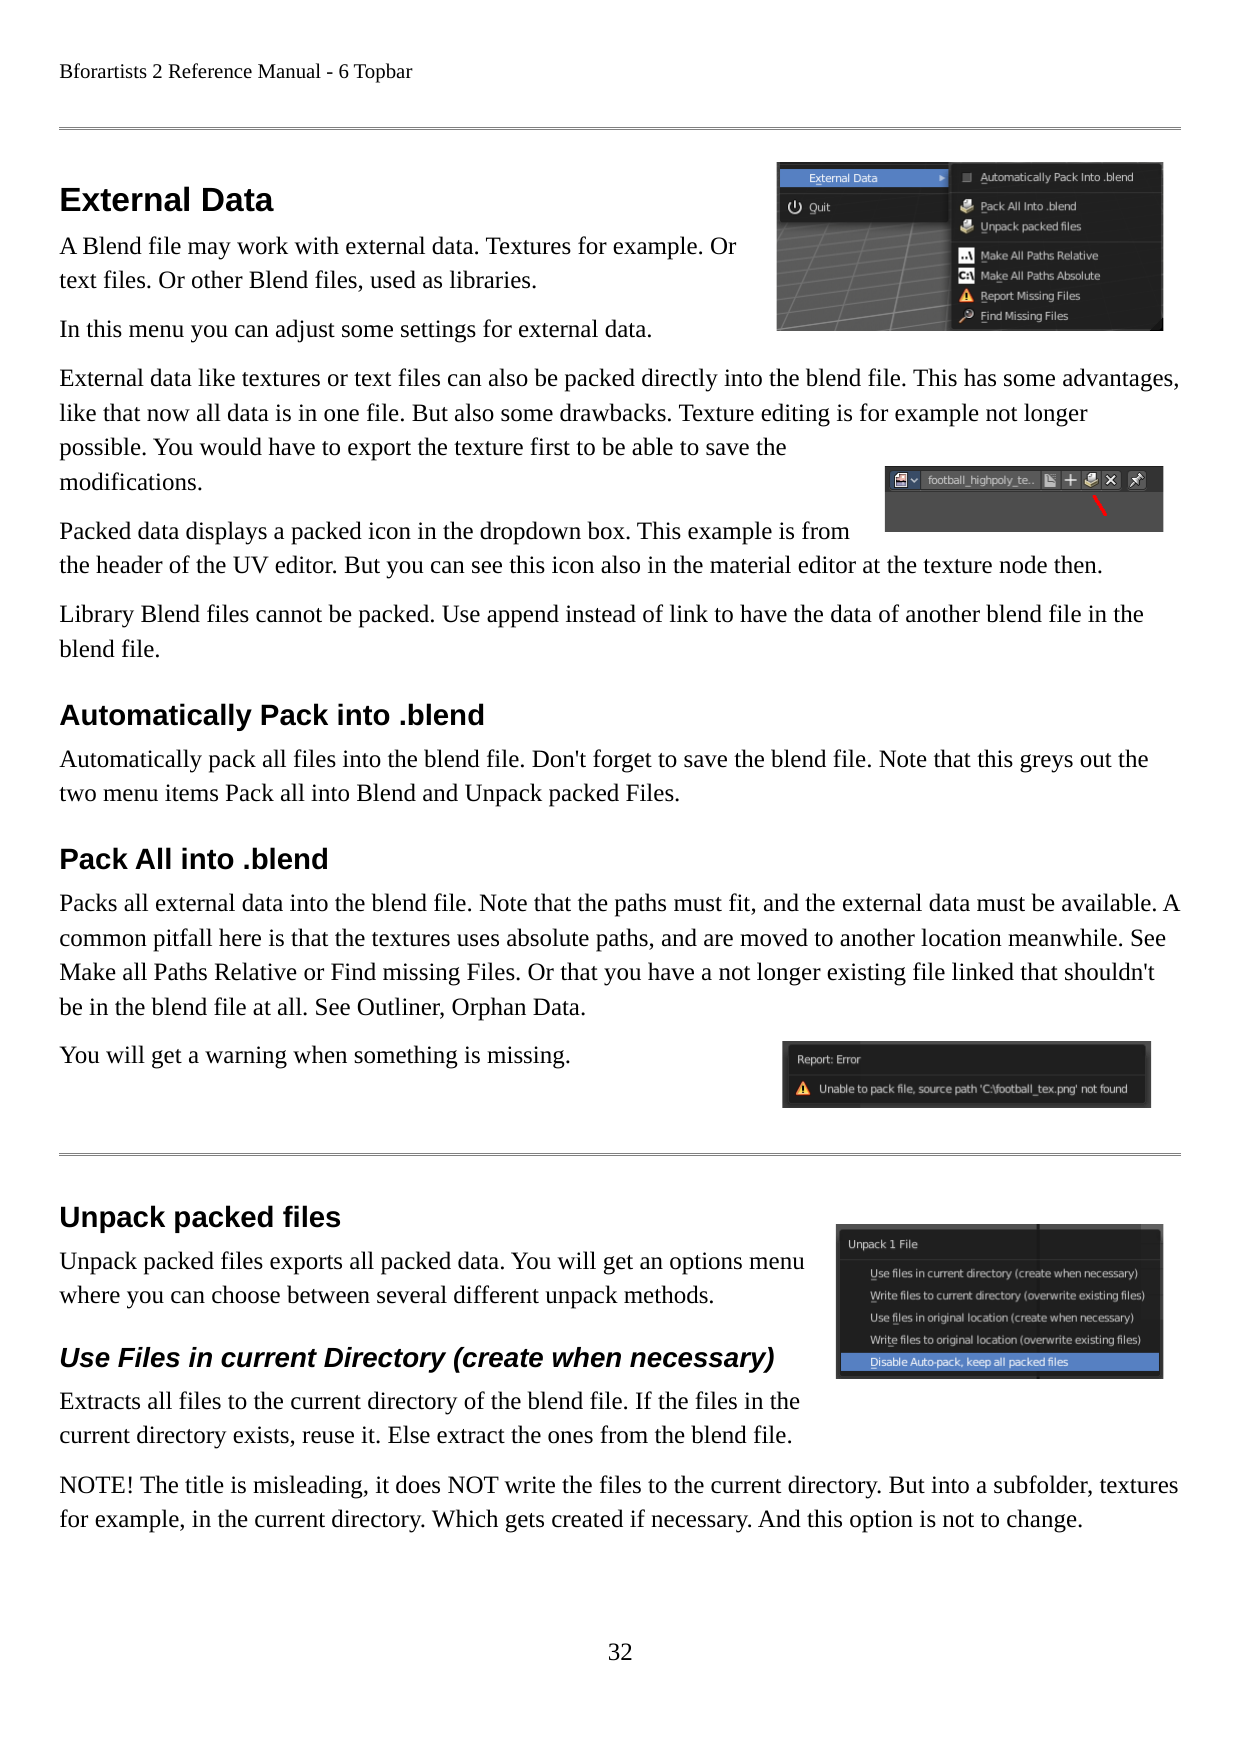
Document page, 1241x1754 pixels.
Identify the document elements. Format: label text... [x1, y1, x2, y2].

subtitle Pack All into .blend [59, 842, 1181, 876]
text Packed data displays a packed icon in the dropdown box. This example is from the header of the UV editor. But you can see this icon also in the material editor at the texture node then. [59, 516, 1181, 579]
text You will get a warning when something is missing. [59, 1041, 782, 1069]
text Library Blend files cannot be packed. Use append instead of link to have the data of another blend file in the blend file. [59, 599, 1181, 663]
text Automatically pack all files into the blend file. Don't forget to save the blend file. Note that this greys out the two menu items Pack all into Blend and Unpack packed Files. [59, 744, 1181, 807]
text Extracts all files to the current directory of the blend file. If the files in the current directory exists, reuse it. Else extract the ones from the blend file. [59, 1386, 1181, 1449]
subtitle Unpack packed files [59, 1199, 1181, 1233]
picture [835, 1224, 1164, 1379]
subtitle External Data [59, 179, 776, 218]
subtitle Use Files in current Directory (create when necessary) [59, 1342, 835, 1374]
text In this menu you can adjust some settings for external data. [59, 314, 1181, 343]
subtitle Automatically Pack into .blend [59, 697, 1181, 731]
text Packs all external data into the blend file. Note that the paths must fit, and the external data must be available. A common pitfall here is that the textures uses absolute paths, and are moved to another location meanwhile. See Make all Paths Relative or Find missing Files. Or that you have a not longer existing file linked that shouldn't be in the blend file at all. See Outliner, Orphan Data. [59, 888, 1181, 1020]
text External data like textures or text files can also be packed directly into the blend file. This has some advantages, like that now all data is in one file. But also some drawbacks. Texture editing is for example not longer possible. You would have to export the texture first to be able to save the modifications. [59, 363, 1181, 496]
text A Blend file may work with external data. Textures for example. Or text files. Or other Blend files, used as libraries. [59, 231, 776, 294]
picture [782, 1041, 1152, 1108]
picture [776, 162, 1164, 331]
subtitle [1164, 179, 1181, 218]
picture [884, 466, 1164, 532]
text Unpack packed files exports all packed data. You will get an options menu where you can choose between several different unpack methods. [59, 1246, 835, 1309]
text NOTE! The title is misleading, it does NOT write the files to the current directory. But into a subfolder, textures for example, in the current directory. Which gets created if necessary. And this option is not to change. [59, 1470, 1181, 1533]
